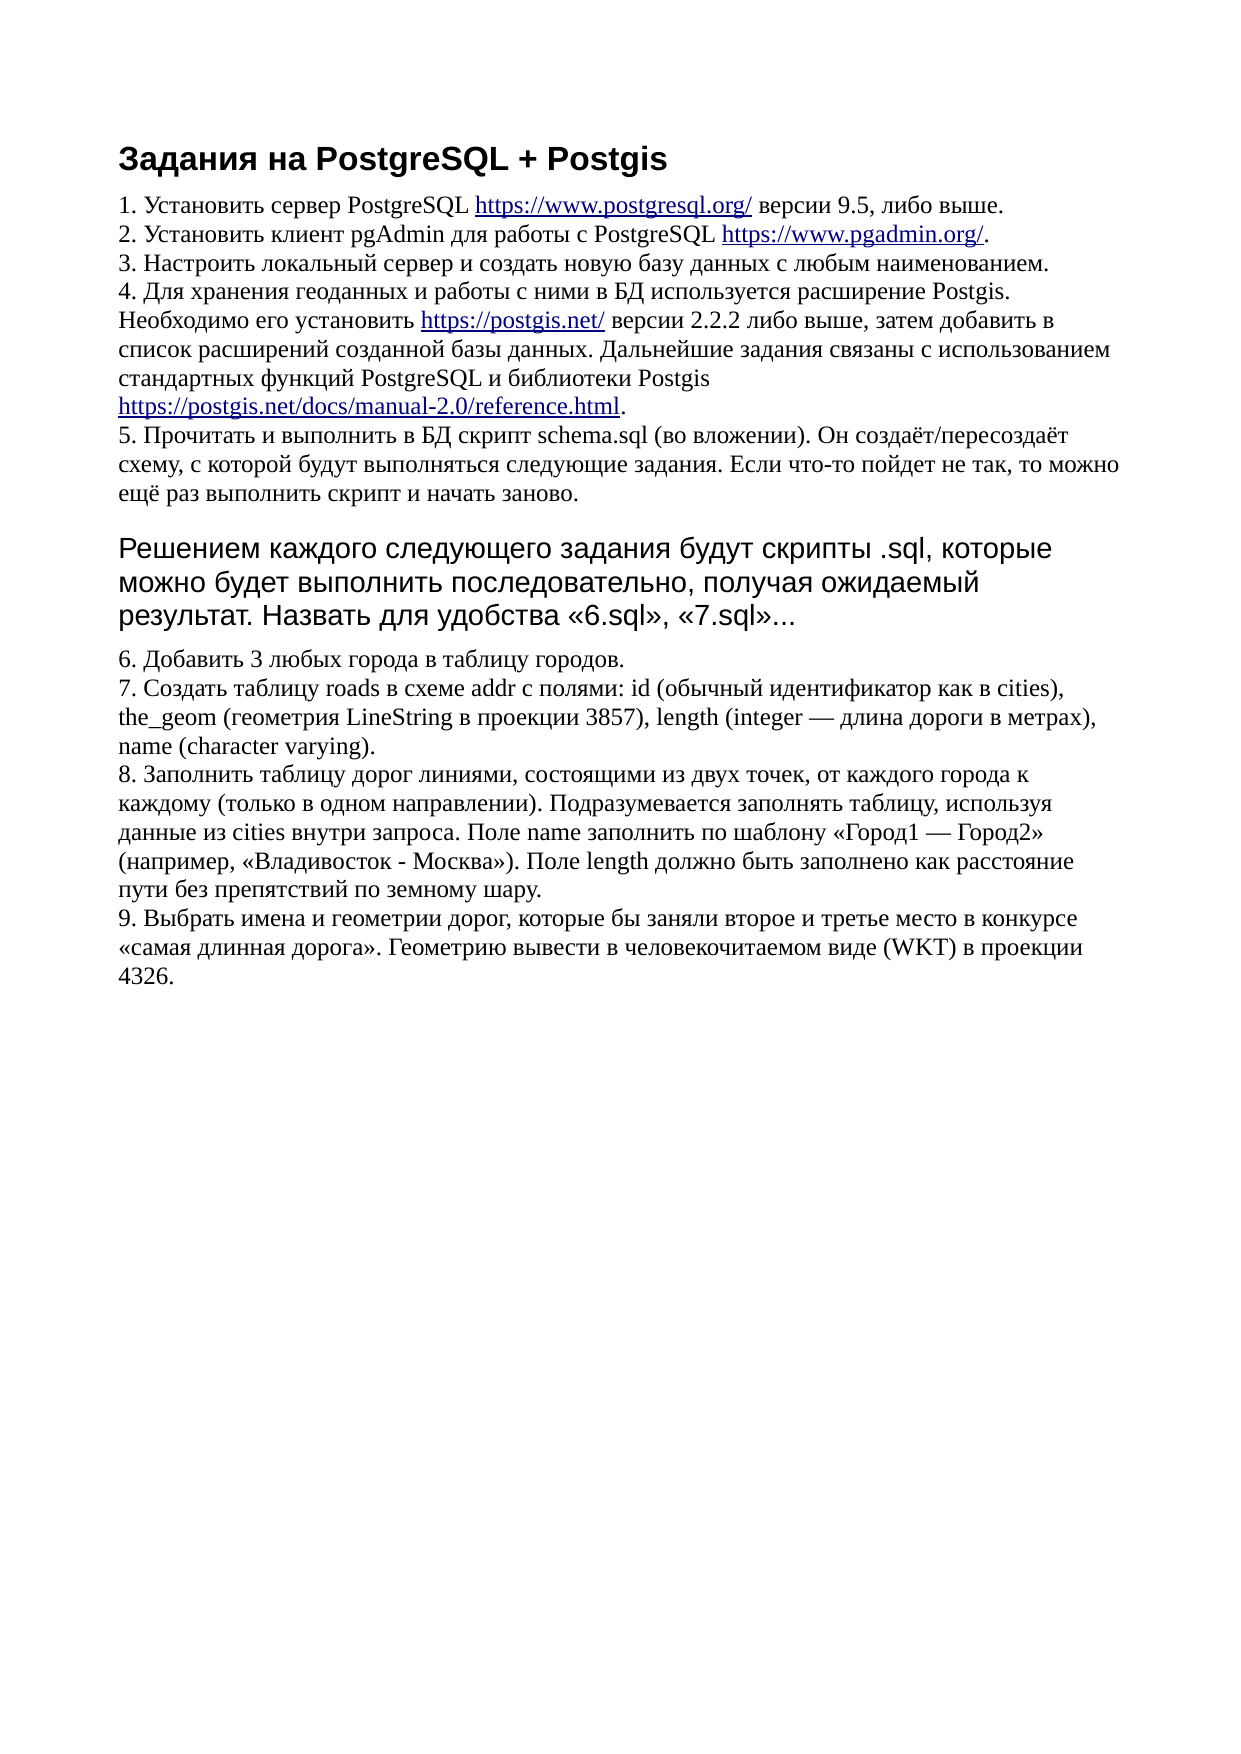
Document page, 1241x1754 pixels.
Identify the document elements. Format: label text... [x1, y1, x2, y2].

text 1. Установить сервер PostgreSQL https://www.postgresql.org/ версии 9.5, либо выше. [118, 190, 1122, 219]
text 2. Установить клиент pgAdmin для работы с PostgreSQL https://www.pgadmin.org/. [118, 219, 1122, 248]
text 7. Создать таблицу roads в схеме addr с полями: id (обычный идентификатор как в cities), the_geom (геометрия LineString в проекции 3857), length (integer — длина дороги в метрах), name (character varying). [118, 673, 1122, 759]
subtitle Решением каждого следующего задания будут скрипты .sql, которые можно будет выполнить последовательно, получая ожидаемый результат. Назвать для удобства «6.sql», «7.sql»... [118, 531, 1122, 632]
text 3. Настроить локальный сервер и создать новую базу данных с любым наименованием. [118, 248, 1122, 276]
subtitle Задания на PostgreSQL + Postgis [118, 139, 1122, 178]
text 8. Заполнить таблицу дорог линиями, состоящими из двух точек, от каждого города к каждому (только в одном направлении). Подразумевается заполнять таблицу, используя данные из cities внутри запроса. Поле name заполнить по шаблону «Город1 — Город2» (например, «Владивосток - Москва»). Поле length должно быть заполнено как расстояние пути без препятствий по земному шару. [118, 759, 1122, 903]
text 4. Для хранения геоданных и работы с ними в БД используется расширение Postgis. Необходимо его установить https://postgis.net/ версии 2.2.2 либо выше, затем добавить в список расширений созданной базы данных. Дальнейшие задания связаны с использованием стандартных функций PostgreSQL и библиотеки Postgis https://postgis.net/docs/manual-2.0/reference.html. [118, 276, 1122, 420]
text 6. Добавить 3 любых города в таблицу городов. [118, 644, 1122, 673]
text 5. Прочитать и выполнить в БД скрипт schema.sql (во вложении). Он создаёт/пересоздаёт схему, с которой будут выполняться следующие задания. Если что-то пойдет не так, то можно ещё раз выполнить скрипт и начать заново. [118, 420, 1122, 506]
text 9. Выбрать имена и геометрии дорог, которые бы заняли второе и третье место в конкурсе «самая длинная дорога». Геометрию вывести в человекочитаемом виде (WKT) в проекции 4326. [118, 903, 1122, 989]
